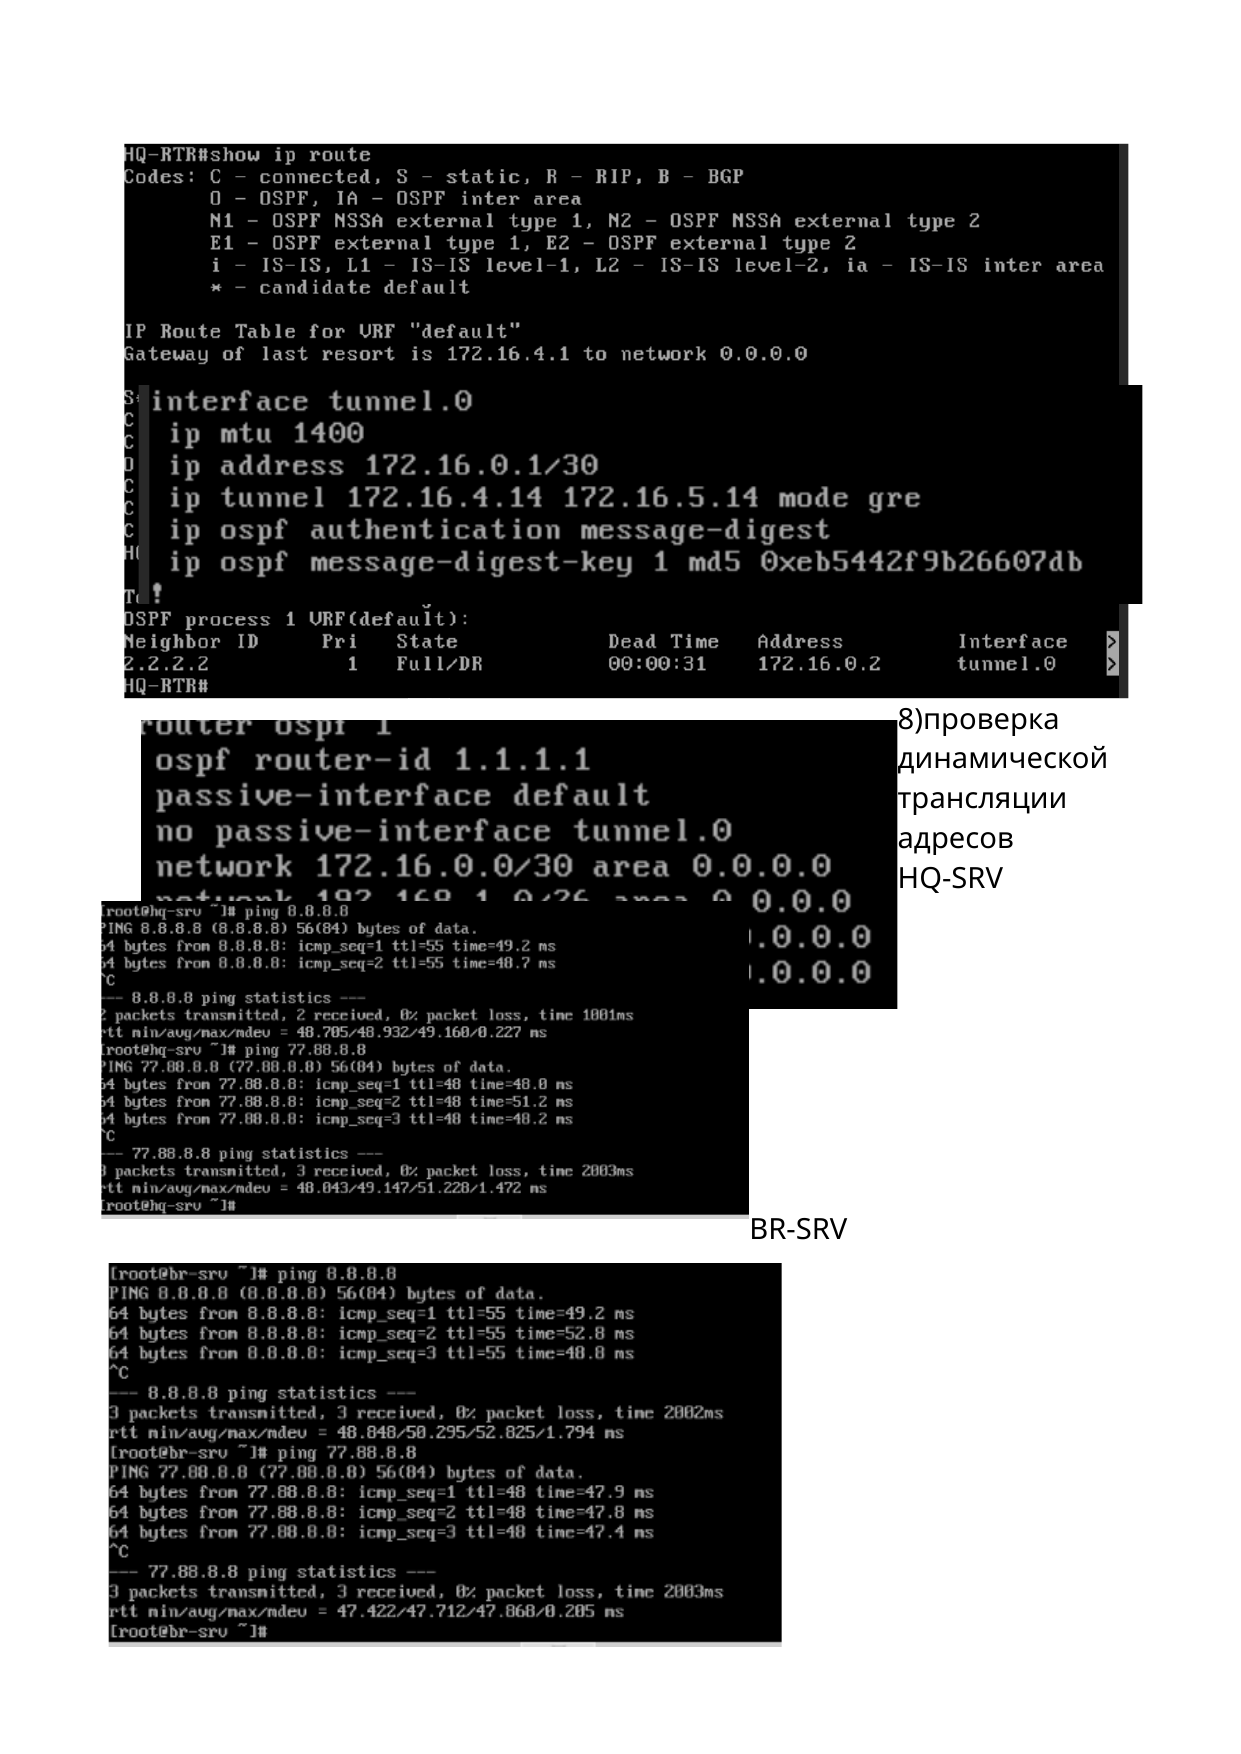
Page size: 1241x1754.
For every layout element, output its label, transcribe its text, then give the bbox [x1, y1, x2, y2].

text BR-SRV [118, 1208, 1122, 1248]
text HQ-SRV [898, 857, 1122, 897]
text 8)проверка динамической трансляции адресов [118, 504, 1122, 857]
text [118, 857, 141, 897]
